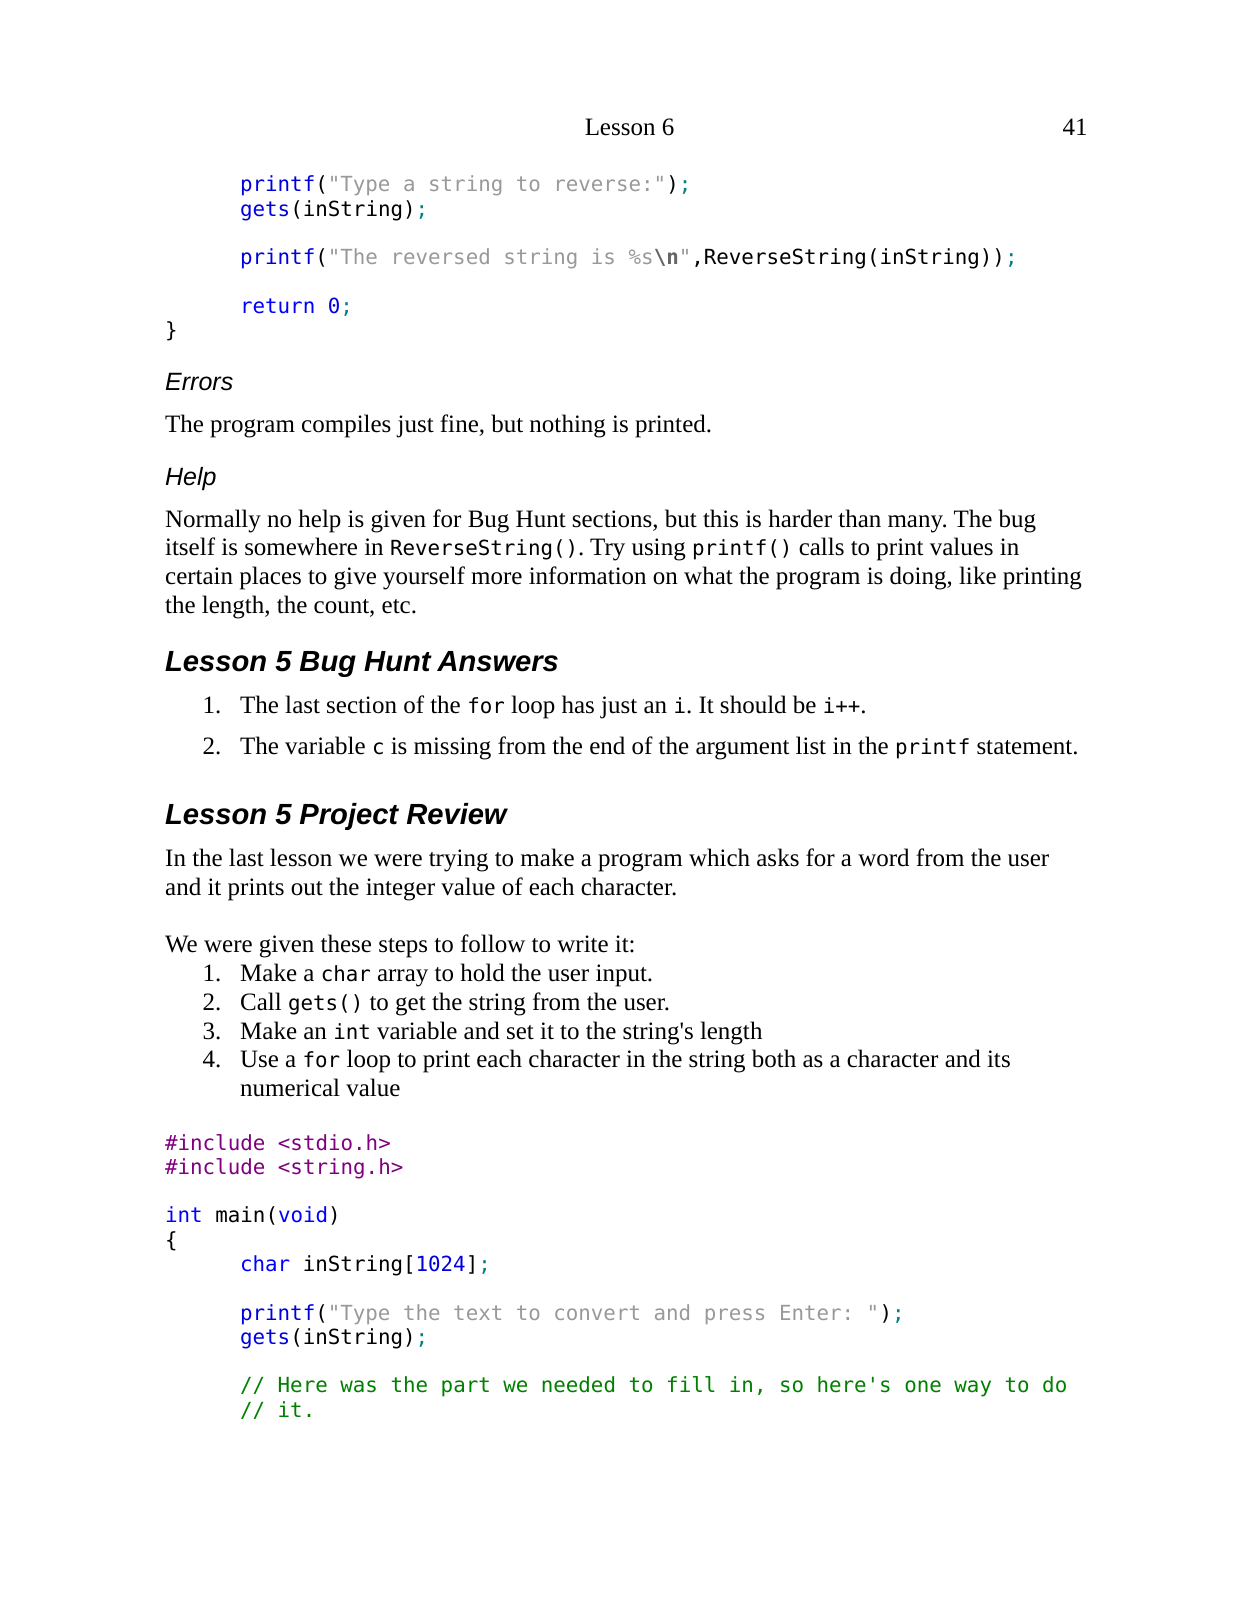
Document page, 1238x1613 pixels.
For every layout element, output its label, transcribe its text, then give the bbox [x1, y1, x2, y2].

text { [165, 1228, 1087, 1252]
text return 0; [165, 294, 1087, 318]
text // Here was the part we needed to fill in, so here's one way to do [165, 1373, 1087, 1398]
text } [165, 318, 1087, 342]
text In the last lesson we were trying to make a program which asks for a word from the user and it prints out the integer value of each character. [165, 843, 1087, 901]
text The program compiles just fine, but nothing is printed. [165, 409, 1087, 437]
text printf("The reversed string is %s\n",ReverseString(inString)); [165, 245, 1087, 269]
list Make a char array to hold the user input. [202, 958, 1087, 987]
subtitle Help [165, 462, 1087, 491]
text int main(void) [165, 1203, 1087, 1228]
subtitle Lesson 5 Project Review [165, 797, 1087, 831]
text printf("Type the text to convert and press Enter: "); [165, 1301, 1087, 1325]
text printf("Type a string to reverse:"); [165, 172, 1087, 197]
list The variable c is missing from the end of the argument list in the printf statement. [202, 731, 1087, 760]
text // it. [165, 1398, 1087, 1422]
text #include <stdio.h> [165, 1131, 1087, 1155]
text gets(inString); [165, 1325, 1087, 1349]
text We were given these steps to follow to write it: [165, 929, 1087, 958]
subtitle Lesson 5 Bug Hunt Answers [165, 644, 1087, 677]
text Normally no help is given for Bug Hunt sections, but this is harder than many. The bug itself is somewhere in ReverseString(). Try using printf() calls to print values in certain places to give yourself more information on what the program is doing, like printing the length, the count, etc. [165, 504, 1087, 619]
text char inString[1024]; [165, 1252, 1087, 1276]
list Call gets() to get the string from the user. [202, 987, 1087, 1016]
list Make an int variable and set it to the string's length [202, 1016, 1087, 1044]
text gets(inString); [165, 197, 1087, 221]
text #include <string.h> [165, 1155, 1087, 1179]
list The last section of the for loop has just an i. It should be i++. [202, 690, 1087, 718]
subtitle Errors [165, 367, 1087, 396]
list Use a for loop to print each character in the string both as a character and its numerical value [202, 1044, 1087, 1102]
